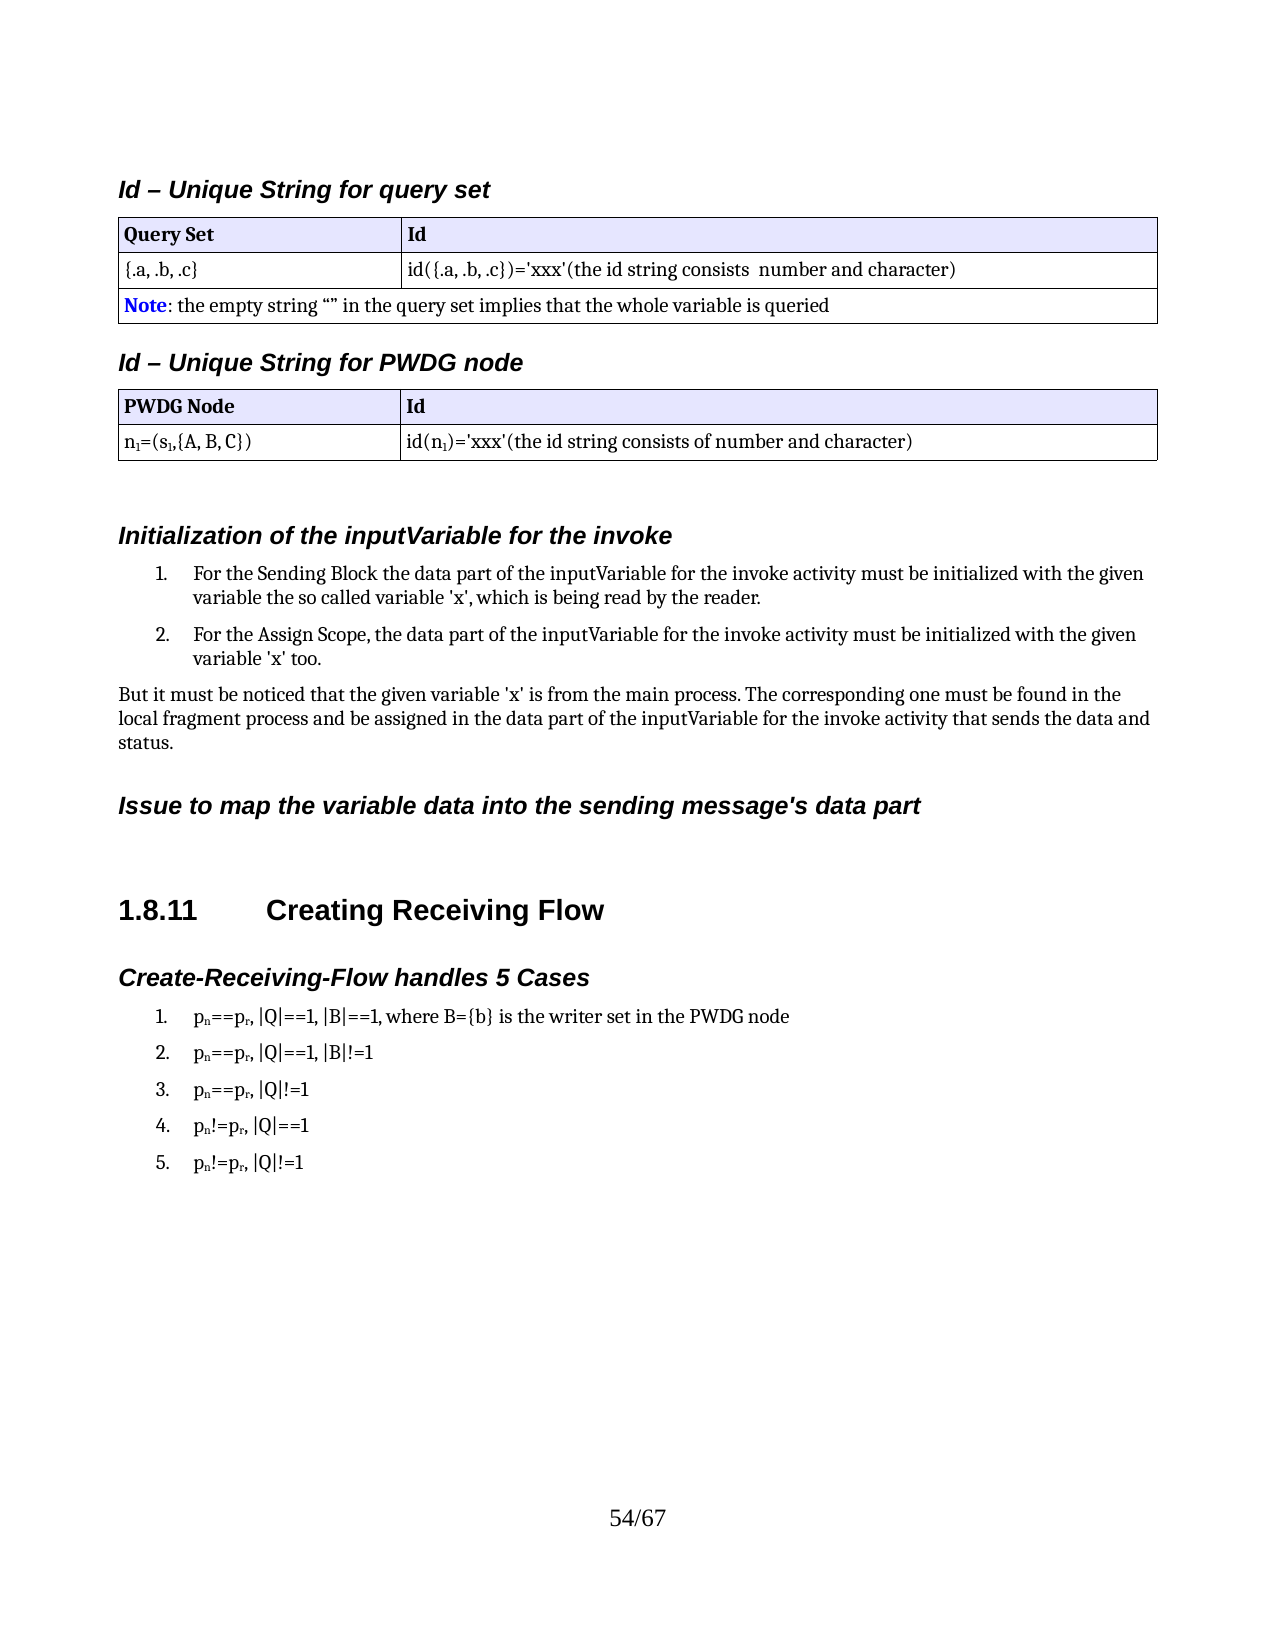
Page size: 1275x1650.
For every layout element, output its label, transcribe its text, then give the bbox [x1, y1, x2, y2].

subtitle Id – Unique String for query set [118, 176, 1157, 204]
list pn==pr, |Q|==1, |B|==1, where B={b} is the writer set in the PWDG node [156, 1004, 1157, 1028]
table_cell id(n1)='xxx'(the id string consists of number and character) [401, 425, 1157, 460]
table_header Id [401, 390, 1157, 424]
subtitle Id – Unique String for PWDG node [118, 348, 1157, 376]
list pn!=pr, |Q|==1 [156, 1114, 1157, 1138]
subtitle Creating Receiving Flow [118, 894, 1157, 927]
table_header PWDG Node [119, 390, 400, 424]
table_header Id [402, 218, 1157, 252]
list pn==pr, |Q|==1, |B|!=1 [156, 1041, 1157, 1065]
table_cell n1=(s1,{A, B, C}) [119, 425, 400, 460]
list pn!=pr, |Q|!=1 [156, 1150, 1157, 1174]
subtitle Issue to map the variable data into the sending message's data part [118, 792, 1157, 820]
subtitle Create-Receiving-Flow handles 5 Cases [118, 964, 1157, 992]
table_cell id({.a, .b, .c})='xxx'(the id string consists number and character) [402, 253, 1157, 288]
text But it must be noticed that the given variable 'x' is from the main process. The corresponding one must be found in the local fragment process and be assigned in the data part of the inputVariable for the invoke activity that sends the data and status. [118, 683, 1157, 754]
table_header Query Set [119, 218, 401, 252]
table_cell Note: the empty string “” in the query set implies that the whole variable is queried [119, 289, 1157, 323]
list For the Sending Block the data part of the inputVariable for the invoke activity must be initialized with the given variable the so called variable 'x', which is being read by the reader. [156, 562, 1157, 610]
list For the Assign Scope, the data part of the inputVariable for the invoke activity must be initialized with the given variable 'x' too. [156, 622, 1157, 670]
subtitle Initialization of the inputVariable for the invoke [118, 521, 1157, 549]
table_cell {.a, .b, .c} [119, 253, 401, 288]
list pn==pr, |Q|!=1 [156, 1077, 1157, 1101]
